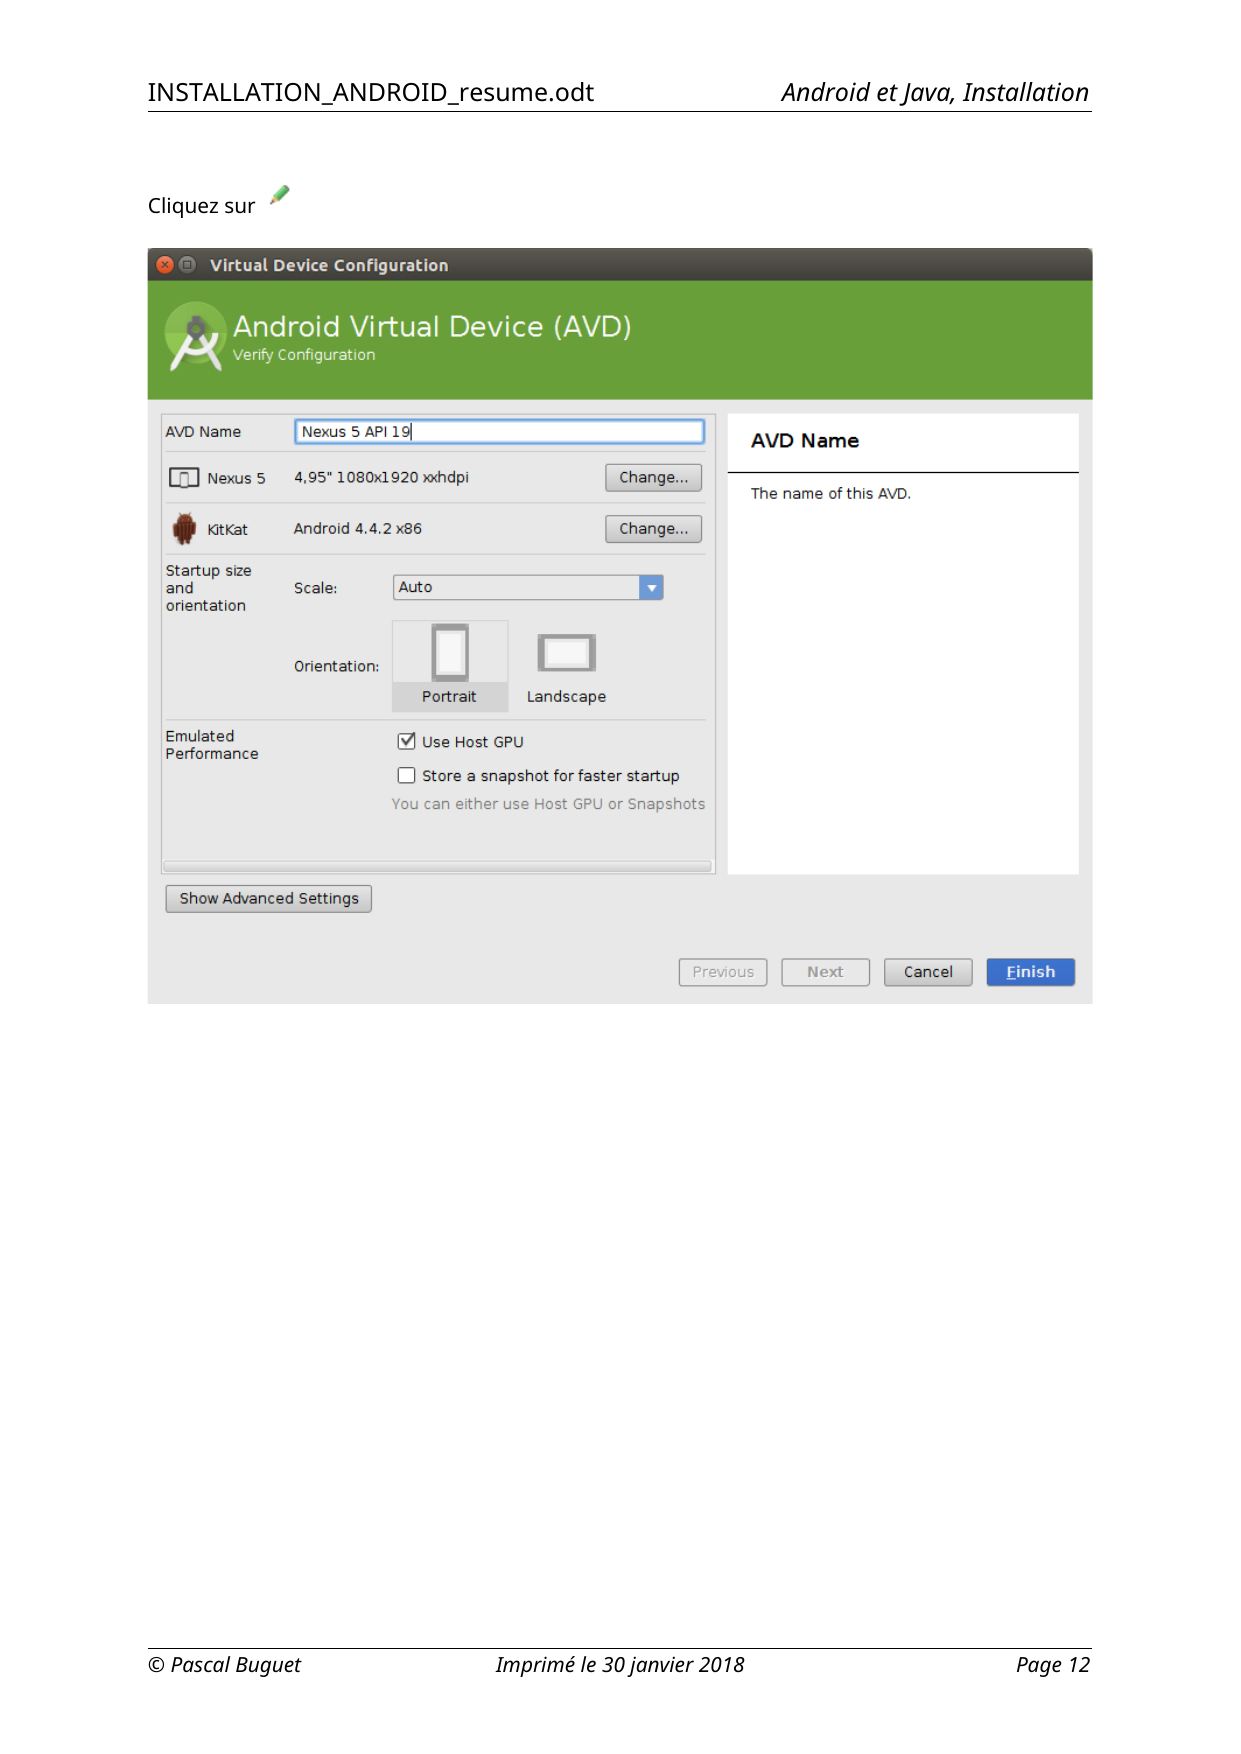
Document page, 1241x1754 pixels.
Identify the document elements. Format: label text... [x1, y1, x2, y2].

text Cliquez sur [148, 176, 1092, 220]
picture [147, 248, 1093, 1004]
picture [261, 176, 299, 214]
